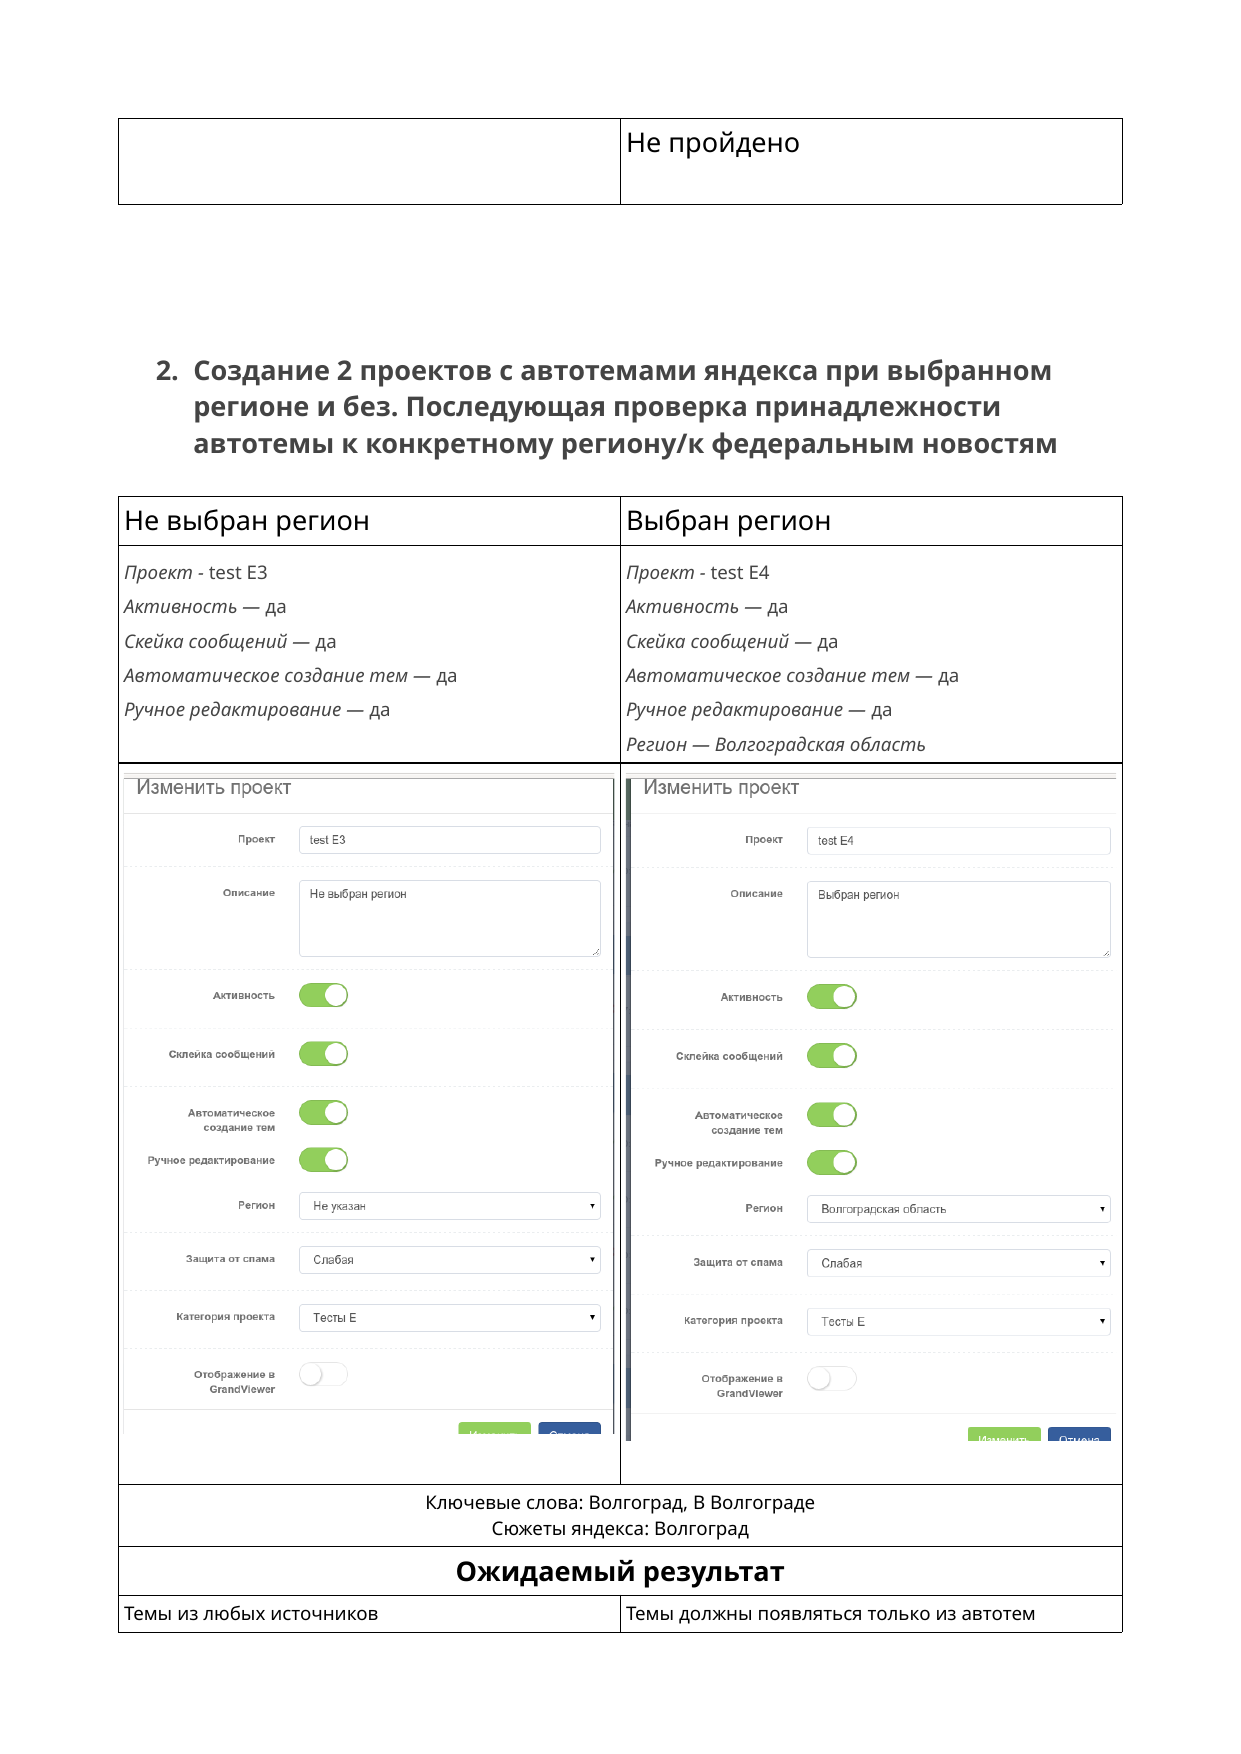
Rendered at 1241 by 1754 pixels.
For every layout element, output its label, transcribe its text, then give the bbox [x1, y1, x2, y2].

table_cell Темы должны появляться только из автотем [621, 1596, 1122, 1632]
table_header [621, 764, 1122, 1483]
list Создание 2 проектов с автотемами яндекса при выбранном регионе и без. Последующая проверка принадлежности автотемы к конкретному региону/к федеральным новостям [156, 351, 1122, 462]
picture [625, 768, 1117, 1441]
table_cell Проект - test E4 Активность — да Скейка сообщений — да Автоматическое создание тем — да Ручное редактирование — да Регион — Волгоградская область [621, 546, 1122, 762]
table_header Ожидаемый результат [119, 1547, 1122, 1594]
table_cell [119, 119, 620, 203]
table_cell Темы из любых источников [119, 1596, 620, 1632]
table_header Не выбран регион [119, 497, 620, 544]
table_header [119, 764, 620, 1483]
picture [123, 768, 615, 1434]
table_cell Ключевые слова: Волгоград, В Волгограде Сюжеты яндекса: Волгоград [119, 1485, 1122, 1546]
table_cell Проект - test E3 Активность — да Скейка сообщений — да Автоматическое создание тем — да Ручное редактирование — да [119, 546, 620, 762]
table_cell Не пройдено [621, 119, 1122, 203]
table_header Выбран регион [621, 497, 1122, 544]
